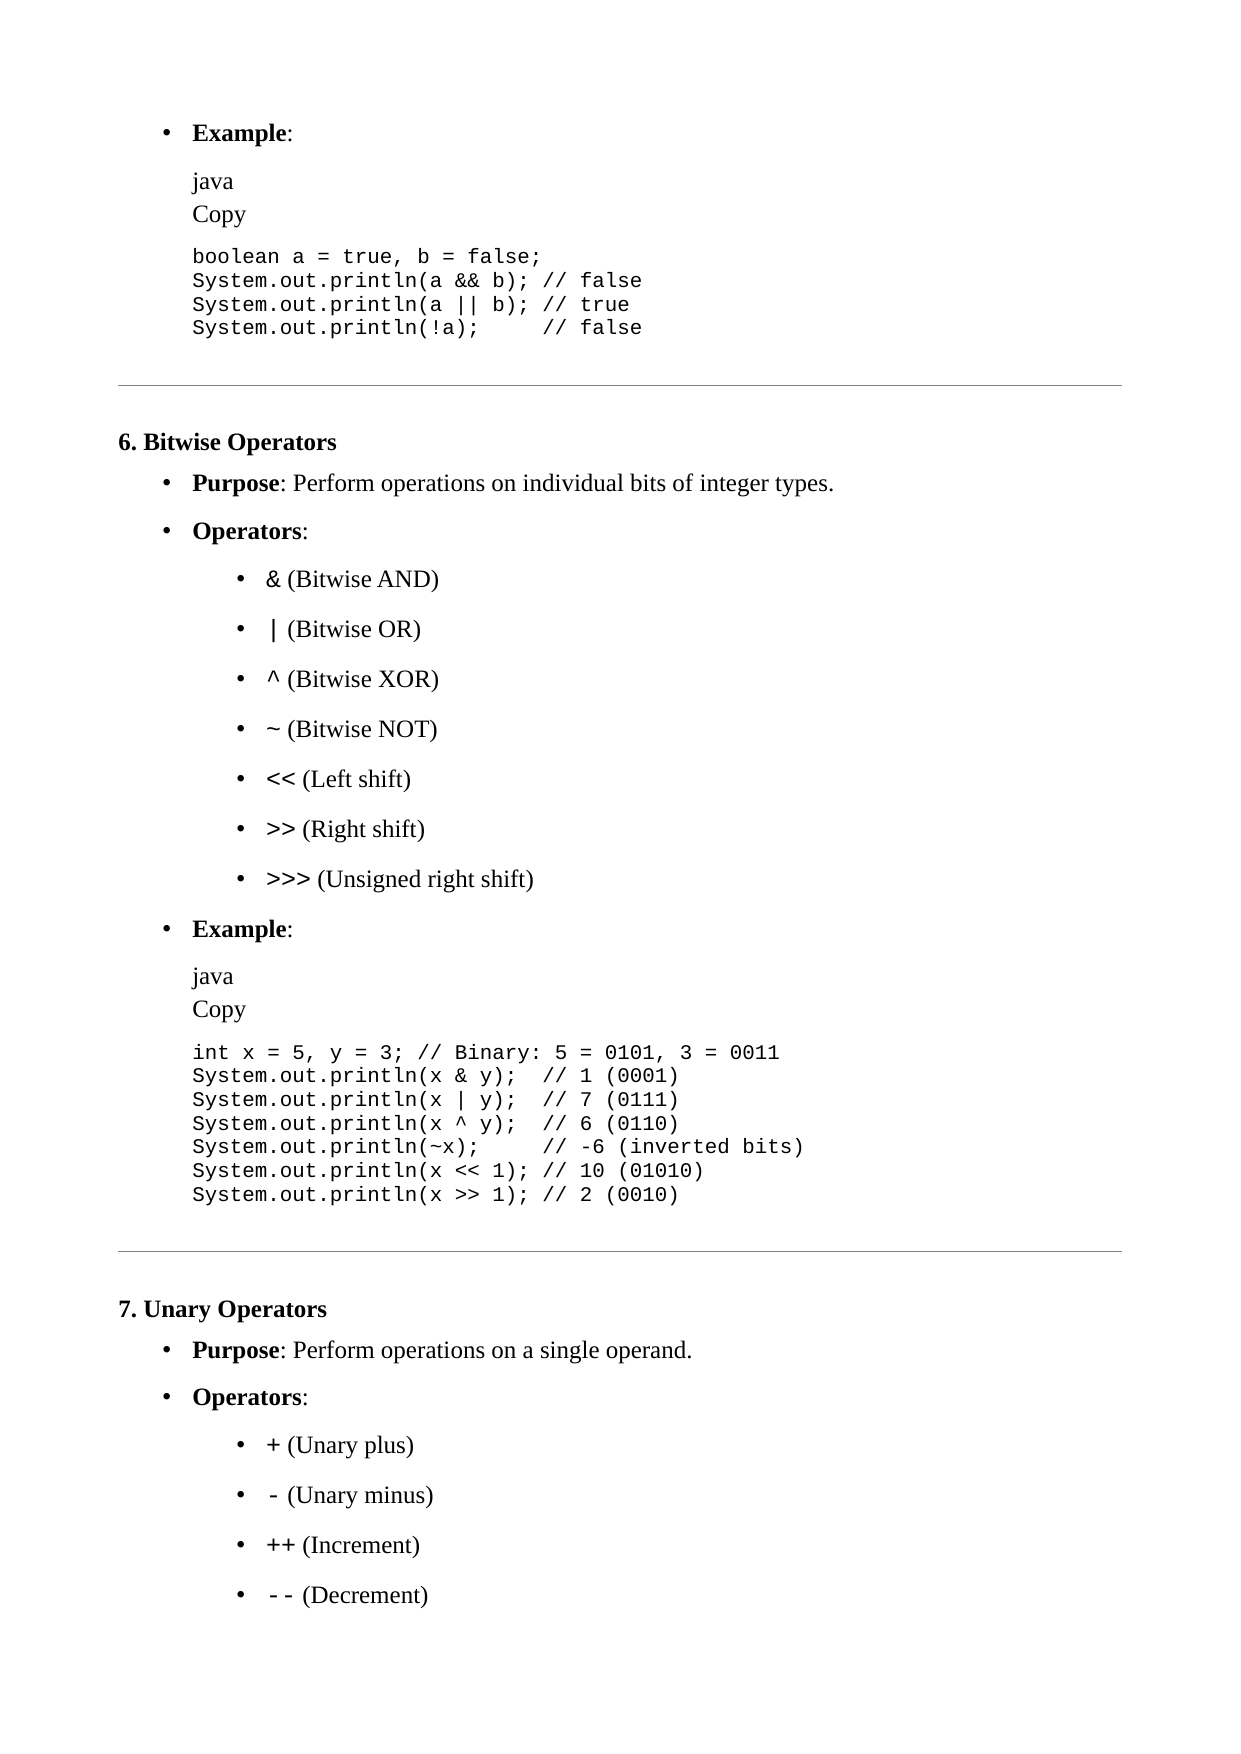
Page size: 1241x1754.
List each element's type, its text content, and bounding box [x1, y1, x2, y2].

list ~ (Bitwise NOT) [236, 714, 1122, 744]
list >> (Right shift) [236, 814, 1122, 844]
list << (Left shift) [236, 764, 1122, 794]
list ++ (Increment) [236, 1530, 1122, 1561]
list System.out.println(x ^ y); // 6 (0110) [162, 1113, 1122, 1136]
subtitle 6. Bitwise Operators [118, 427, 1122, 456]
list System.out.println(a && b); // false [162, 270, 1122, 294]
list Copy [162, 199, 1122, 227]
list + (Unary plus) [236, 1430, 1122, 1461]
list & (Bitwise AND) [236, 564, 1122, 594]
list Example: [162, 118, 1122, 147]
list Operators: [162, 1382, 1122, 1411]
list System.out.println(a || b); // true [162, 294, 1122, 317]
list - (Unary minus) [236, 1480, 1122, 1511]
list -- (Decrement) [236, 1580, 1122, 1611]
list Purpose: Perform operations on a single operand. [162, 1335, 1122, 1364]
list System.out.println(!a); // false [162, 317, 1122, 341]
list Example: [162, 914, 1122, 942]
list System.out.println(x & y); // 1 (0001) [162, 1066, 1122, 1089]
list Purpose: Perform operations on individual bits of integer types. [162, 468, 1122, 497]
list java [162, 961, 1122, 990]
list | (Bitwise OR) [236, 614, 1122, 644]
list System.out.println(~x); // -6 (inverted bits) [162, 1136, 1122, 1160]
list System.out.println(x >> 1); // 2 (0010) [162, 1184, 1122, 1207]
list java [162, 166, 1122, 194]
list System.out.println(x << 1); // 10 (01010) [162, 1160, 1122, 1184]
list Operators: [162, 516, 1122, 545]
list Copy [162, 994, 1122, 1023]
list int x = 5, y = 3; // Binary: 5 = 0101, 3 = 0011 [162, 1042, 1122, 1066]
list >>> (Unsigned right shift) [236, 864, 1122, 894]
subtitle 7. Unary Operators [118, 1294, 1122, 1322]
list System.out.println(x | y); // 7 (0111) [162, 1089, 1122, 1113]
list ^ (Bitwise XOR) [236, 664, 1122, 694]
list boolean a = true, b = false; [162, 246, 1122, 270]
